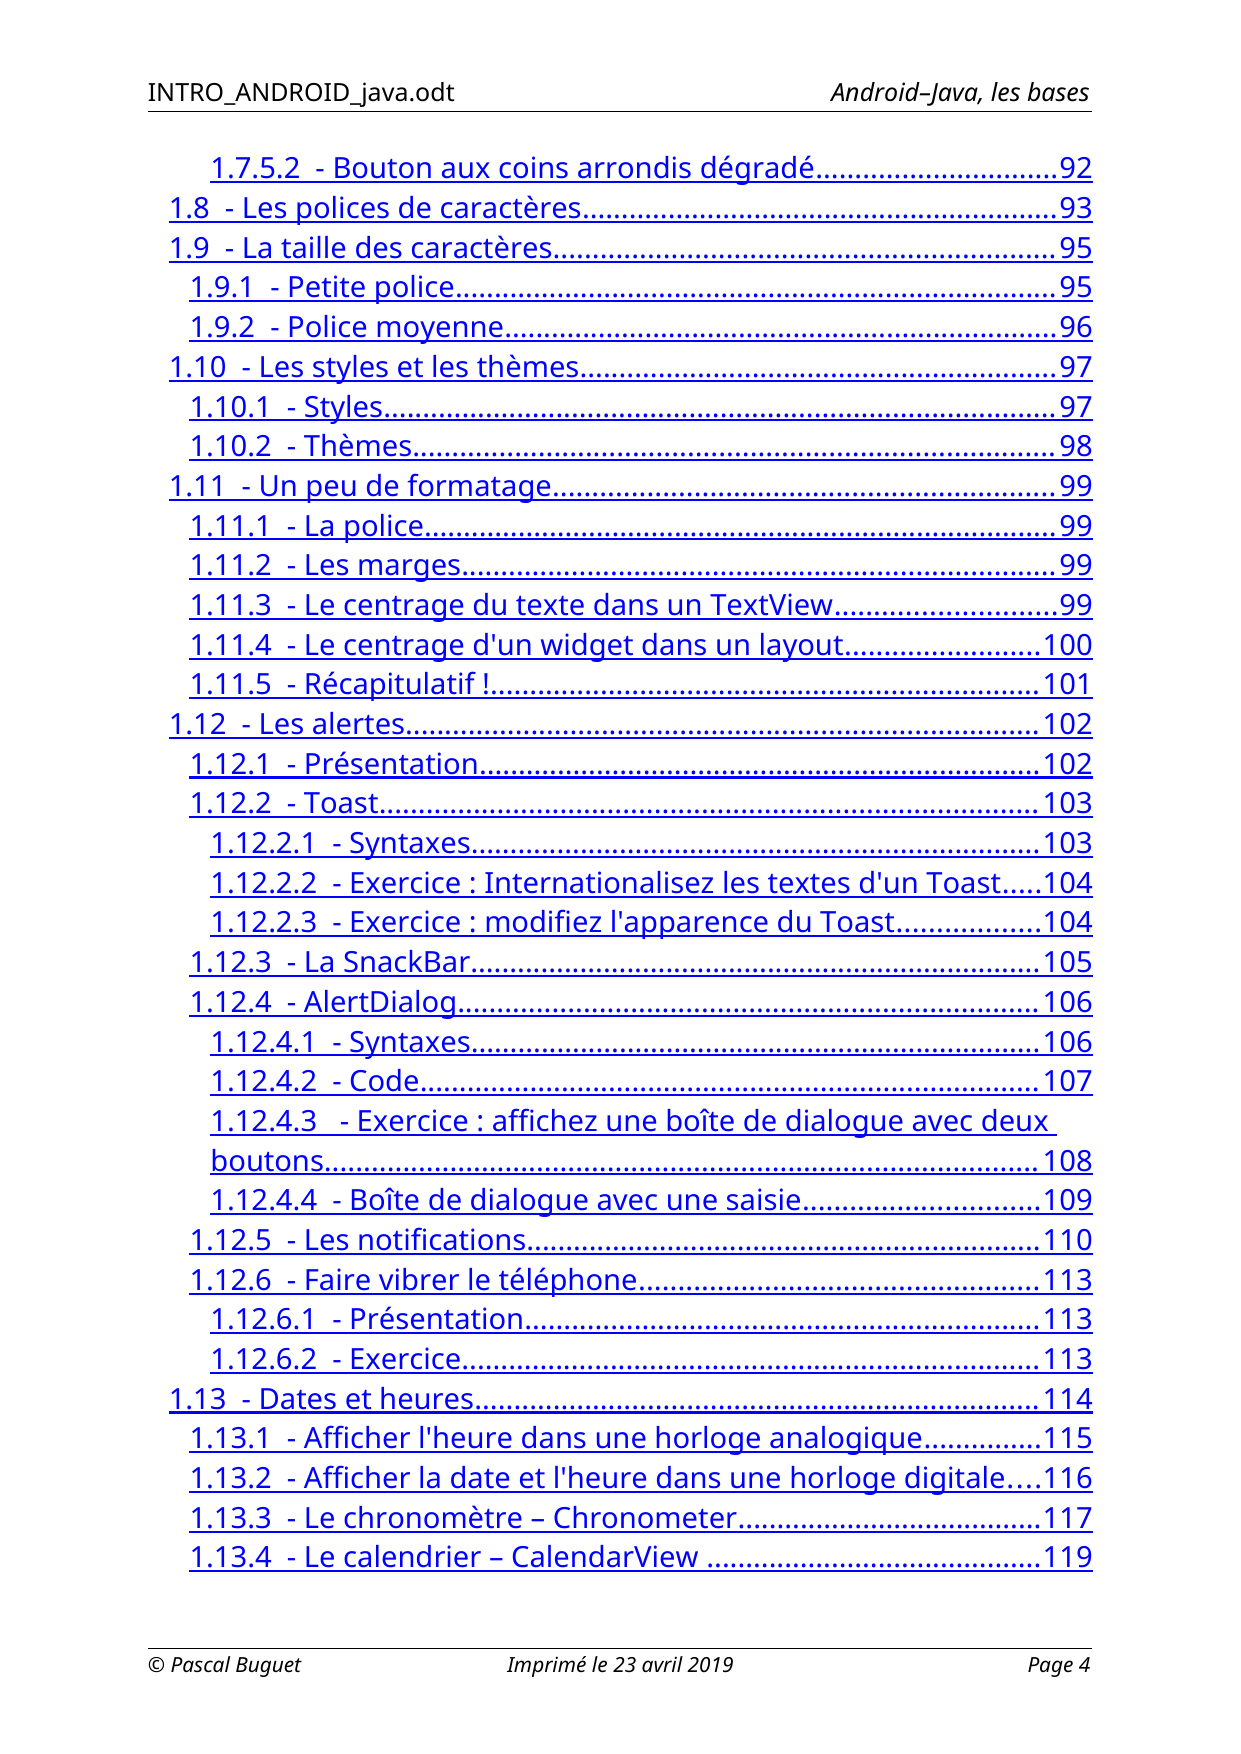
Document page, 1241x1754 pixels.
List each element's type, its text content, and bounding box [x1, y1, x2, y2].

text [189, 342, 1092, 346]
text [210, 1175, 1092, 1179]
text 1.11.4 - Le centrage d'un widget dans un layout 100 [189, 624, 1092, 658]
text 1.13 - Dates et heures 114 [168, 1378, 1092, 1411]
text [168, 500, 1092, 505]
text [189, 977, 1092, 981]
text [189, 818, 1092, 822]
text [210, 1215, 1092, 1219]
text 1.7.5.2 - Bouton aux coins arrondis dégradé 92 [210, 148, 1092, 181]
text [189, 1295, 1092, 1299]
text [210, 1334, 1092, 1338]
text 1.9.2 - Police moyenne 96 [189, 306, 1092, 340]
text [168, 1412, 1092, 1418]
text [168, 222, 1092, 227]
text 1.10.2 - Thèmes 98 [189, 426, 1092, 459]
text 1.11.5 - Récapitulatif ! 101 [189, 664, 1092, 697]
text [189, 620, 1092, 624]
text [189, 461, 1092, 465]
text [210, 1096, 1092, 1100]
text 1.8 - Les polices de caractères 93 [168, 187, 1092, 221]
text [210, 937, 1092, 941]
text [189, 580, 1092, 584]
text 1.12.4.2 - Code 107 [210, 1061, 1092, 1094]
text [189, 540, 1092, 544]
text [189, 302, 1092, 306]
text 1.12.4 - AlertDialog 106 [189, 981, 1092, 1015]
text 1.12.1 - Présentation 102 [189, 743, 1092, 776]
text [189, 1453, 1092, 1457]
text [210, 1056, 1092, 1061]
text 1.13.3 - Le chronomètre – Chronometer 117 [189, 1497, 1092, 1531]
text 1.12.6 - Faire vibrer le téléphone 113 [189, 1259, 1092, 1293]
text 1.12.4.1 - Syntaxes 106 [210, 1021, 1092, 1054]
text [189, 699, 1092, 703]
text 1.13.1 - Afficher l'heure dans une horloge analogique 115 [189, 1418, 1092, 1451]
text 1.11.2 - Les marges 99 [189, 544, 1092, 578]
text 1.12.4.4 - Boîte de dialogue avec une saisie 109 [210, 1179, 1092, 1213]
text [189, 1017, 1092, 1021]
text 1.11 - Un peu de formatage 99 [168, 465, 1092, 499]
text [168, 738, 1092, 743]
text 1.12.2.3 - Exercice : modifiez l'apparence du Toast 104 [210, 902, 1092, 935]
text [168, 262, 1092, 267]
text 1.9 - La taille des caractères 95 [168, 227, 1092, 261]
text [189, 1572, 1092, 1576]
text 1.13.2 - Afficher la date et l'heure dans une horloge digitale 116 [189, 1457, 1092, 1491]
text 1.9.1 - Petite police 95 [189, 267, 1092, 300]
text [189, 660, 1092, 664]
text 1.12.2.2 - Exercice : Internationalisez les textes d'un Toast 104 [210, 862, 1092, 896]
text [189, 1533, 1092, 1537]
text 1.13.4 - Le calendrier – CalendarView 119 [189, 1537, 1092, 1570]
text 1.12.6.2 - Exercice 113 [210, 1338, 1092, 1372]
text 1.12.4.3 - Exercice : affichez une boîte de dialogue avec deux boutons 108 [210, 1100, 1092, 1173]
text 1.12.3 - La SnackBar 105 [189, 941, 1092, 975]
text 1.12 - Les alertes 102 [168, 703, 1092, 737]
text [189, 1255, 1092, 1259]
text [210, 898, 1092, 902]
text 1.11.1 - La police 99 [189, 505, 1092, 538]
text 1.10.1 - Styles 97 [189, 386, 1092, 419]
text 1.12.5 - Les notifications 110 [189, 1219, 1092, 1253]
text 1.12.2.1 - Syntaxes 103 [210, 822, 1092, 856]
text [210, 1374, 1092, 1378]
text [189, 421, 1092, 426]
text [168, 381, 1092, 386]
text 1.11.3 - Le centrage du texte dans un TextView 99 [189, 584, 1092, 618]
text [210, 858, 1092, 862]
text [210, 183, 1092, 187]
text 1.12.6.1 - Présentation 113 [210, 1299, 1092, 1332]
text 1.10 - Les styles et les thèmes 97 [168, 346, 1092, 380]
text 1.12.2 - Toast 103 [189, 783, 1092, 816]
text [189, 1493, 1092, 1497]
text [189, 779, 1092, 783]
